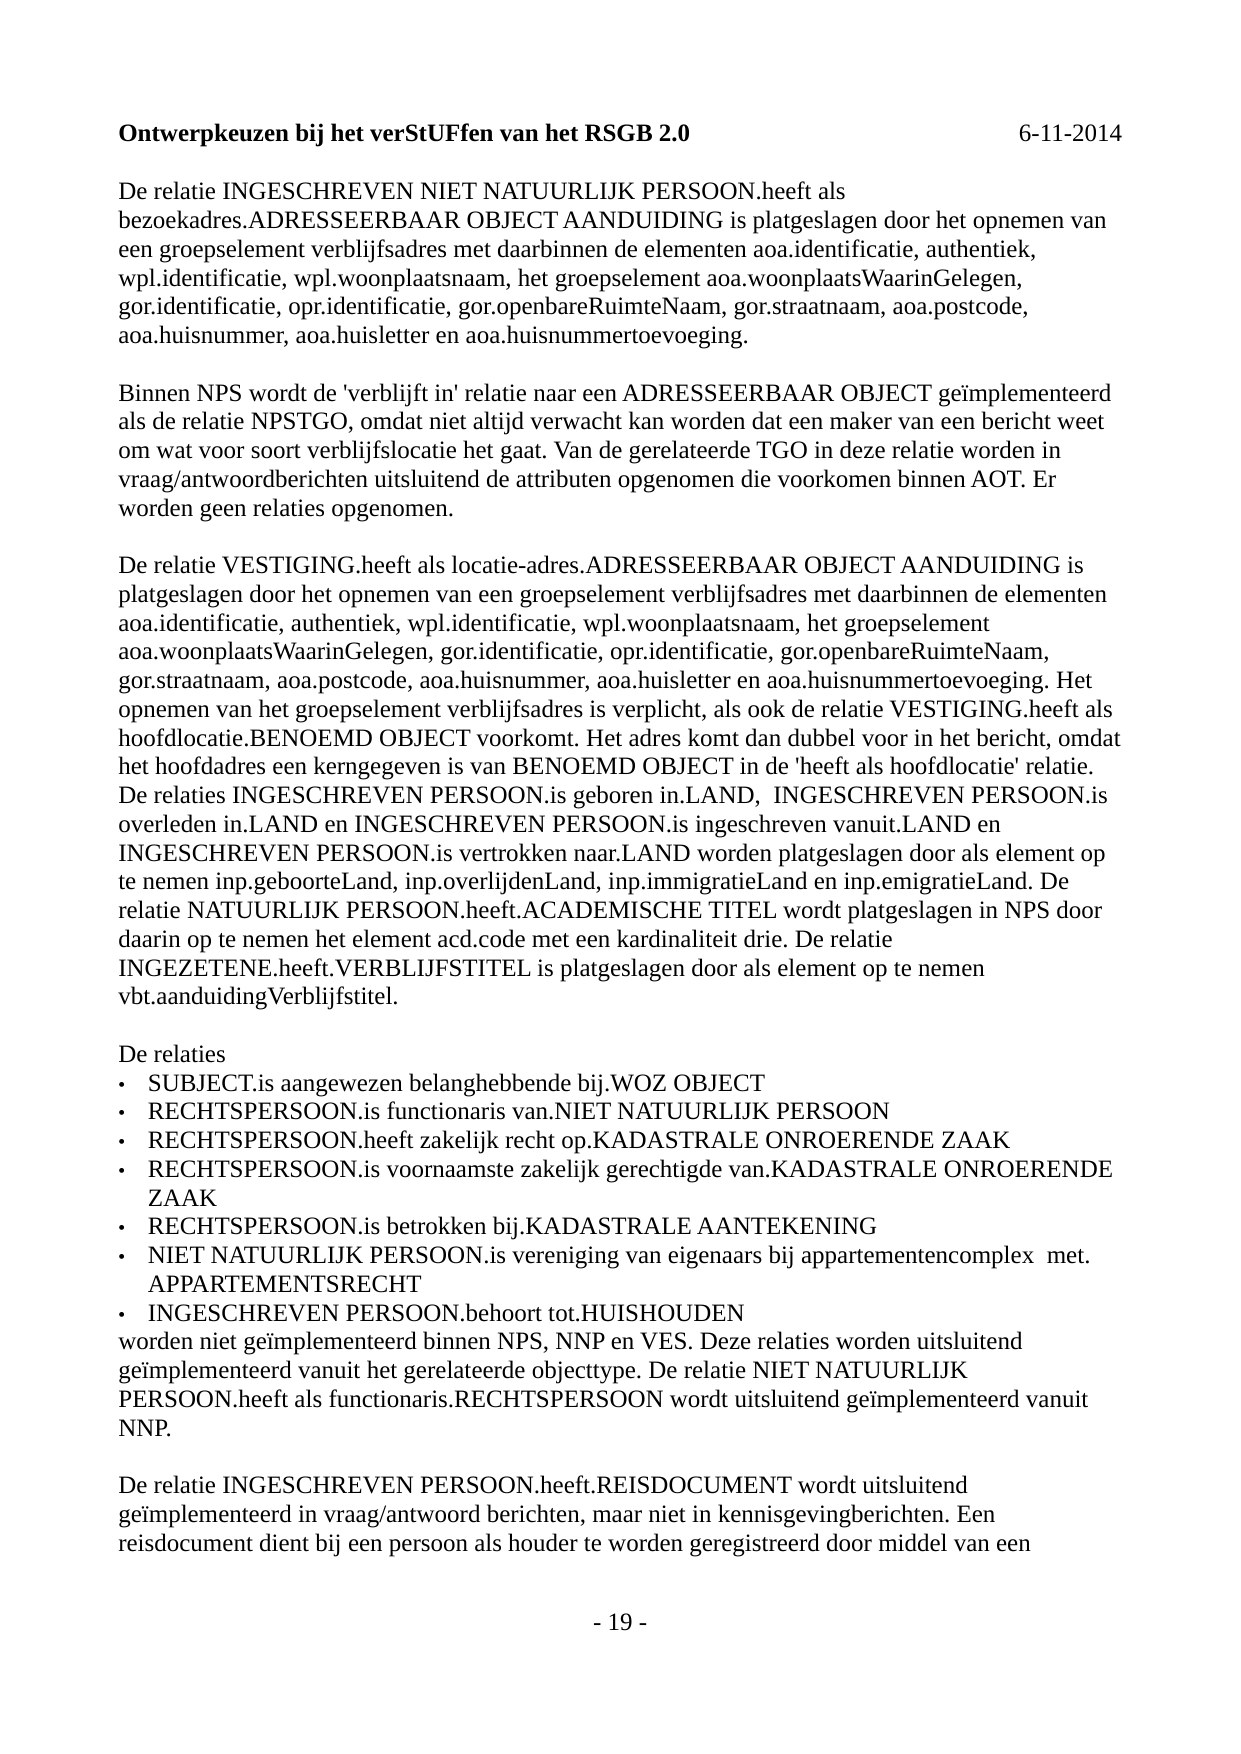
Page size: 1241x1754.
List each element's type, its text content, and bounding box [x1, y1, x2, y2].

list NIET NATUURLIJK PERSOON.is vereniging van eigenaars bij appartementencomplex met. APPARTEMENTSRECHT [118, 1240, 1122, 1298]
text worden niet geïmplementeerd binnen NPS, NNP en VES. Deze relaties worden uitsluitend geïmplementeerd vanuit het gerelateerde objecttype. De relatie NIET NATUURLIJK PERSOON.heeft als functionaris.RECHTSPERSOON wordt uitsluitend geïmplementeerd vanuit NNP. [118, 1326, 1122, 1441]
text De relaties INGESCHREVEN PERSOON.is geboren in.LAND, INGESCHREVEN PERSOON.is overleden in.LAND en INGESCHREVEN PERSOON.is ingeschreven vanuit.LAND en INGESCHREVEN PERSOON.is vertrokken naar.LAND worden platgeslagen door als element op te nemen inp.geboorteLand, inp.overlijdenLand, inp.immigratieLand en inp.emigratieLand. De relatie NATUURLIJK PERSOON.heeft.ACADEMISCHE TITEL wordt platgeslagen in NPS door daarin op te nemen het element acd.code met een kardinaliteit drie. De relatie INGEZETENE.heeft.VERBLIJFSTITEL is platgeslagen door als element op te nemen vbt.aanduidingVerblijfstitel. [118, 780, 1122, 1010]
text De relaties [118, 1039, 1122, 1068]
text De relatie INGESCHREVEN NIET NATUURLIJK PERSOON.heeft als bezoekadres.ADRESSEERBAAR OBJECT AANDUIDING is platgeslagen door het opnemen van een groepselement verblijfsadres met daarbinnen de elementen aoa.identificatie, authentiek, wpl.identificatie, wpl.woonplaatsnaam, het groepselement aoa.woonplaatsWaarinGelegen, gor.identificatie, opr.identificatie, gor.openbareRuimteNaam, gor.straatnaam, aoa.postcode, aoa.huisnummer, aoa.huisletter en aoa.huisnummertoevoeging. [118, 176, 1122, 349]
list INGESCHREVEN PERSOON.behoort tot.HUISHOUDEN [118, 1298, 1122, 1326]
text De relatie VESTIGING.heeft als locatie-adres.ADRESSEERBAAR OBJECT AANDUIDING is platgeslagen door het opnemen van een groepselement verblijfsadres met daarbinnen de elementen aoa.identificatie, authentiek, wpl.identificatie, wpl.woonplaatsnaam, het groepselement aoa.woonplaatsWaarinGelegen, gor.identificatie, opr.identificatie, gor.openbareRuimteNaam, gor.straatnaam, aoa.postcode, aoa.huisnummer, aoa.huisletter en aoa.huisnummertoevoeging. Het opnemen van het groepselement verblijfsadres is verplicht, als ook de relatie VESTIGING.heeft als hoofdlocatie.BENOEMD OBJECT voorkomt. Het adres komt dan dubbel voor in het bericht, omdat het hoofdadres een kerngegeven is van BENOEMD OBJECT in de 'heeft als hoofdlocatie' relatie. [118, 550, 1122, 780]
list RECHTSPERSOON.is betrokken bij.KADASTRALE AANTEKENING [118, 1211, 1122, 1240]
text Binnen NPS wordt de 'verblijft in' relatie naar een ADRESSEERBAAR OBJECT geïmplementeerd als de relatie NPSTGO, omdat niet altijd verwacht kan worden dat een maker van een bericht weet om wat voor soort verblijfslocatie het gaat. Van de gerelateerde TGO in deze relatie worden in vraag/antwoordberichten uitsluitend de attributen opgenomen die voorkomen binnen AOT. Er worden geen relaties opgenomen. [118, 378, 1122, 521]
text De relatie INGESCHREVEN PERSOON.heeft.REISDOCUMENT wordt uitsluitend geïmplementeerd in vraag/antwoord berichten, maar niet in kennisgevingberichten. Een reisdocument dient bij een persoon als houder te worden geregistreerd door middel van een [118, 1470, 1122, 1556]
list SUBJECT.is aangewezen belanghebbende bij.WOZ OBJECT [118, 1068, 1122, 1096]
list RECHTSPERSOON.is functionaris van.NIET NATUURLIJK PERSOON [118, 1096, 1122, 1125]
list RECHTSPERSOON.heeft zakelijk recht op.KADASTRALE ONROERENDE ZAAK [118, 1125, 1122, 1154]
list RECHTSPERSOON.is voornaamste zakelijk gerechtigde van.KADASTRALE ONROERENDE ZAAK [118, 1154, 1122, 1211]
